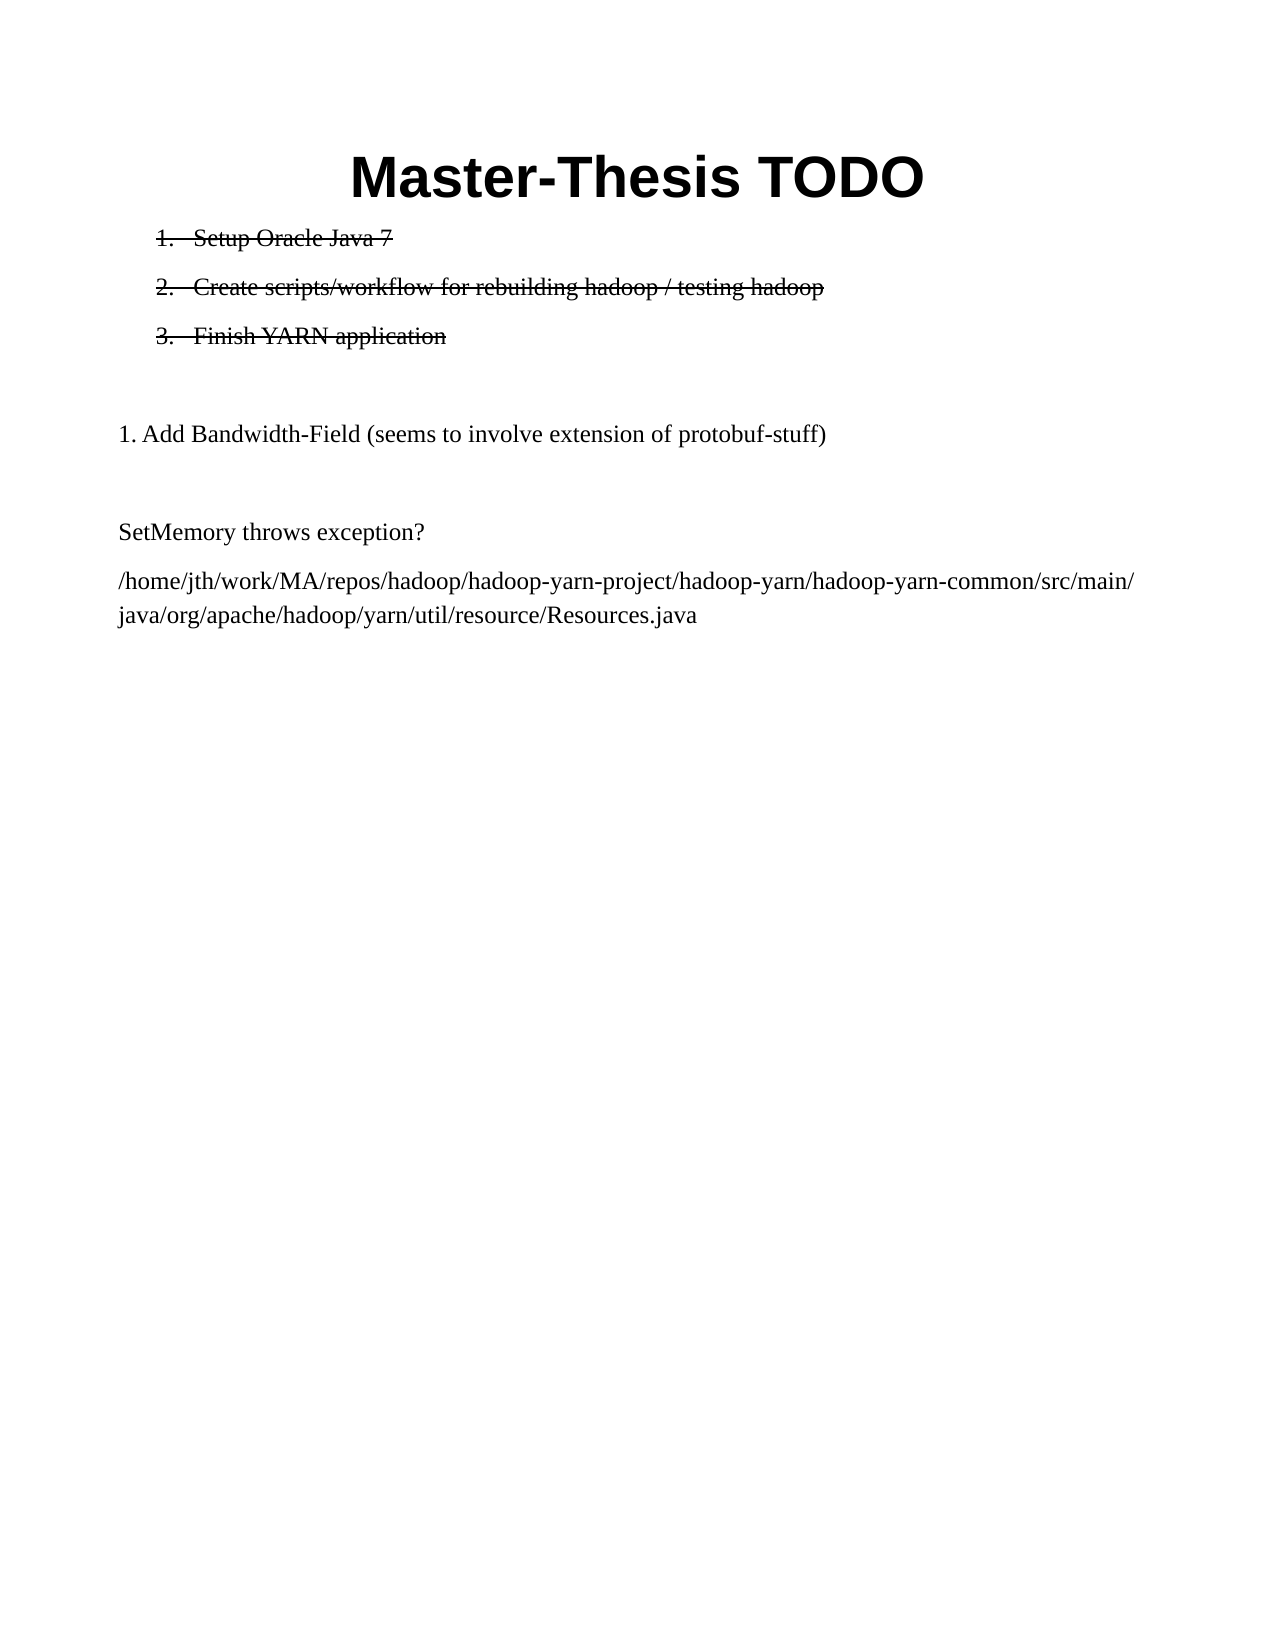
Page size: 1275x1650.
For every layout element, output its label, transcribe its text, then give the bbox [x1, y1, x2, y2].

list Create scripts/workflow for rebuilding hadoop / testing hadoop [156, 272, 1157, 301]
text /home/jth/work/MA/repos/hadoop/hadoop-yarn-project/hadoop-yarn/hadoop-yarn-common/src/main/java/org/apache/hadoop/yarn/util/resource/Resources.java [118, 566, 1157, 629]
list Finish YARN application [156, 321, 1157, 349]
title Master-Thesis TODO [118, 143, 1157, 210]
text SetMemory throws exception? [118, 517, 1157, 546]
list Setup Oracle Java 7 [156, 223, 1157, 251]
text 1. Add Bandwidth-Field (seems to involve extension of protobuf-stuff) [118, 419, 1157, 448]
